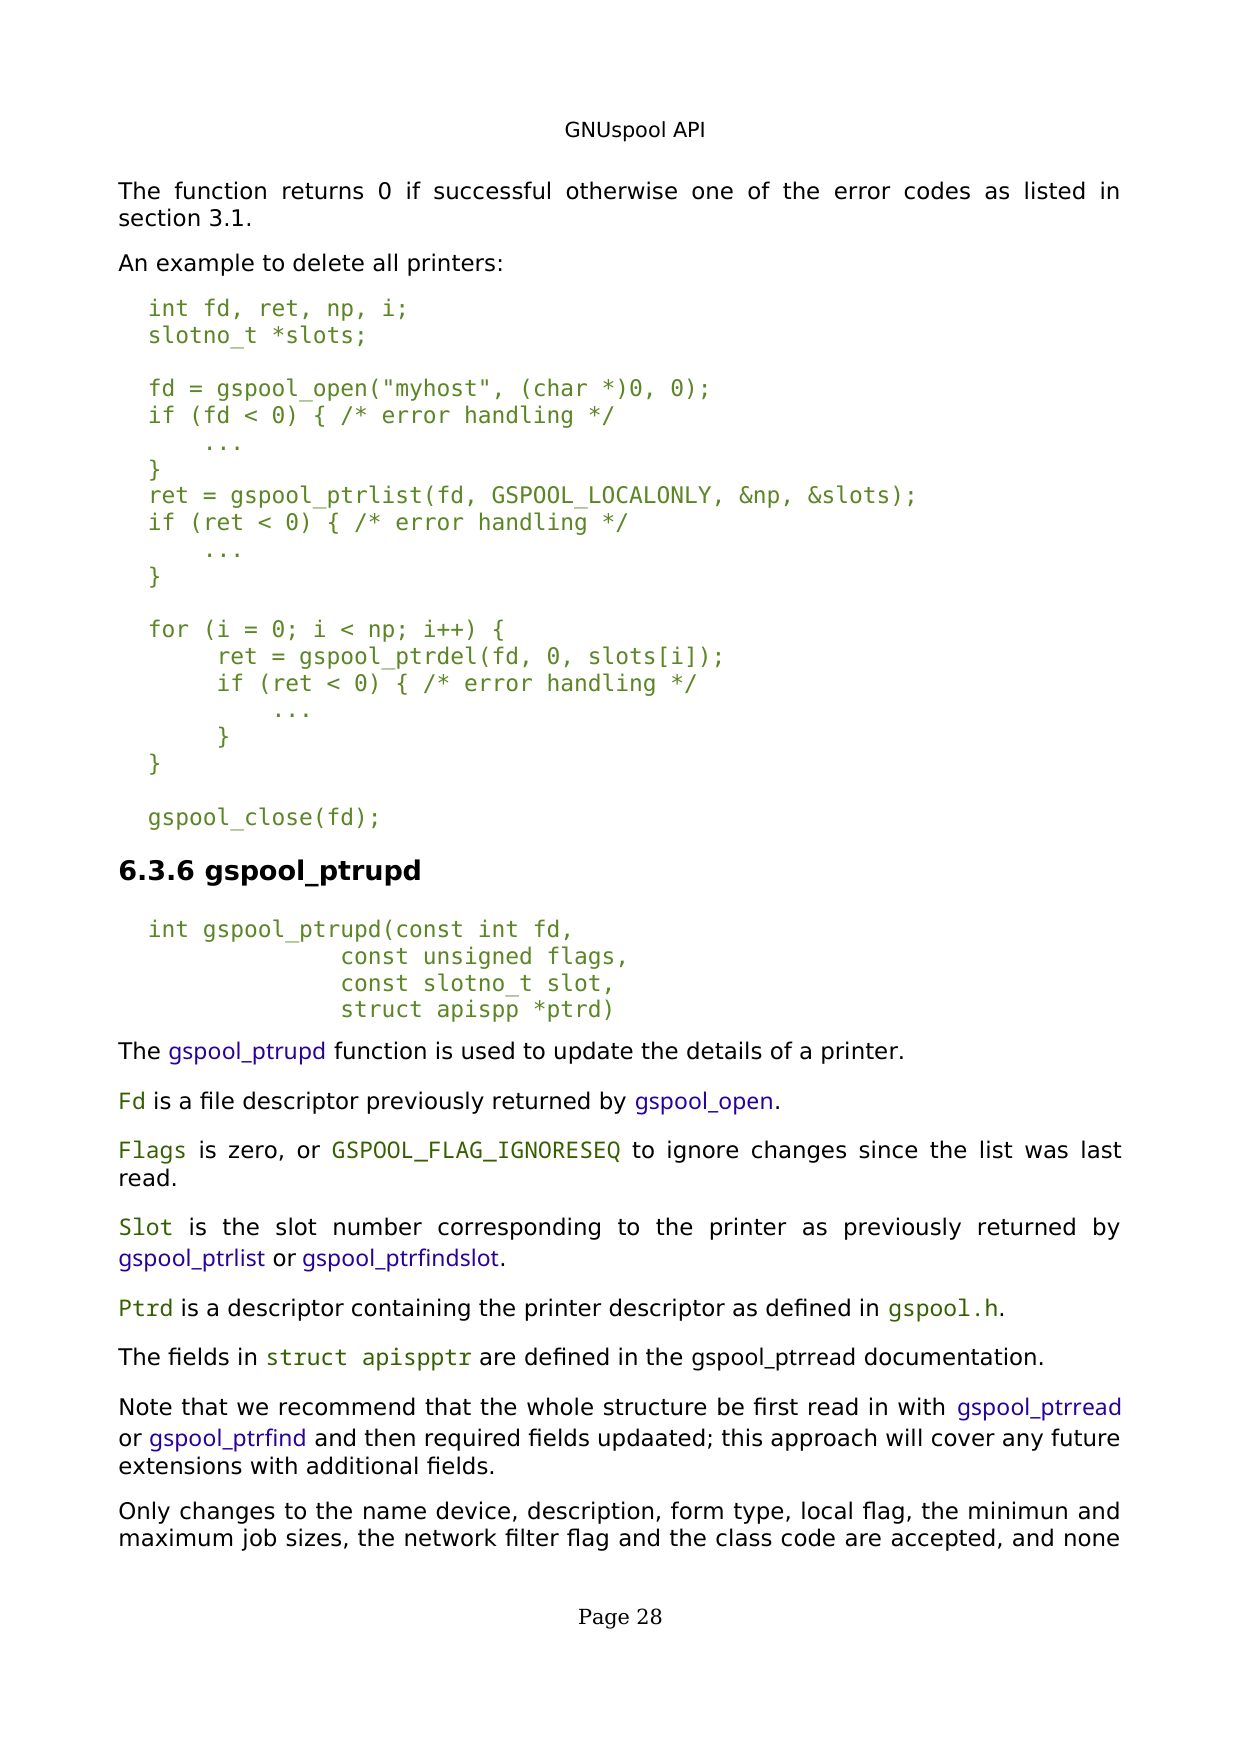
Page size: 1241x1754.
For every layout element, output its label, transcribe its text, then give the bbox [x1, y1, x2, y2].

text The gspool_ptrupd function is used to update the details of a printer. [118, 1035, 1122, 1066]
text int gspool_ptrupd(const int fd, [148, 916, 1122, 943]
text Ptrd is a descriptor containing the printer descriptor as defined in gspool.h. [118, 1291, 1122, 1323]
text Note that we recommend that the whole structure be first read in with gspool_ptrread or gspool_ptrfind and then required fields updaated; this approach will cover any future extensions with additional fields. [118, 1391, 1122, 1480]
text ... [148, 429, 1122, 456]
text } [148, 750, 1122, 777]
text slotno_t *slots; [148, 322, 1122, 349]
text for (i = 0; i < np; i++) { [148, 616, 1122, 643]
text ... [148, 536, 1122, 563]
text if (ret < 0) { /* error handling */ [148, 509, 1122, 536]
text } [148, 563, 1122, 589]
text ret = gspool_ptrdel(fd, 0, slots[i]); [148, 643, 1122, 670]
text const slotno_t slot, [148, 970, 1122, 997]
text int fd, ret, np, i; [148, 295, 1122, 322]
text } [148, 723, 1122, 750]
text if (ret < 0) { /* error handling */ [148, 670, 1122, 697]
text Fd is a file descriptor previously returned by gspool_open. [118, 1085, 1122, 1116]
text The function returns 0 if successful otherwise one of the error codes as listed in section 3.1. [118, 178, 1122, 232]
text if (fd < 0) { /* error handling */ [148, 402, 1122, 429]
text fd = gspool_open("myhost", (char *)0, 0); [148, 375, 1122, 402]
text The fields in struct apispptr are defined in the gspool_ptrread documentation. [118, 1341, 1122, 1372]
text const unsigned flags, [148, 943, 1122, 970]
text gspool_close(fd); [148, 804, 1122, 831]
text ... [148, 697, 1122, 723]
text Slot is the slot number corresponding to the printer as previously returned by gspool_ptrlist or gspool_ptrfindslot. [118, 1211, 1122, 1273]
text } [148, 456, 1122, 482]
text struct apispp *ptrd) [148, 997, 1122, 1023]
subtitle gspool_ptrupd [118, 856, 1122, 887]
text An example to delete all printers: [118, 250, 1122, 277]
text Flags is zero, or GSPOOL_FLAG_IGNORESEQ to ignore changes since the list was last read. [118, 1134, 1122, 1192]
text Only changes to the name device, description, form type, local flag, the minimun and maximum job sizes, the network filter flag and the class code are accepted, and none [118, 1498, 1122, 1552]
text ret = gspool_ptrlist(fd, GSPOOL_LOCALONLY, &np, &slots); [148, 482, 1122, 509]
